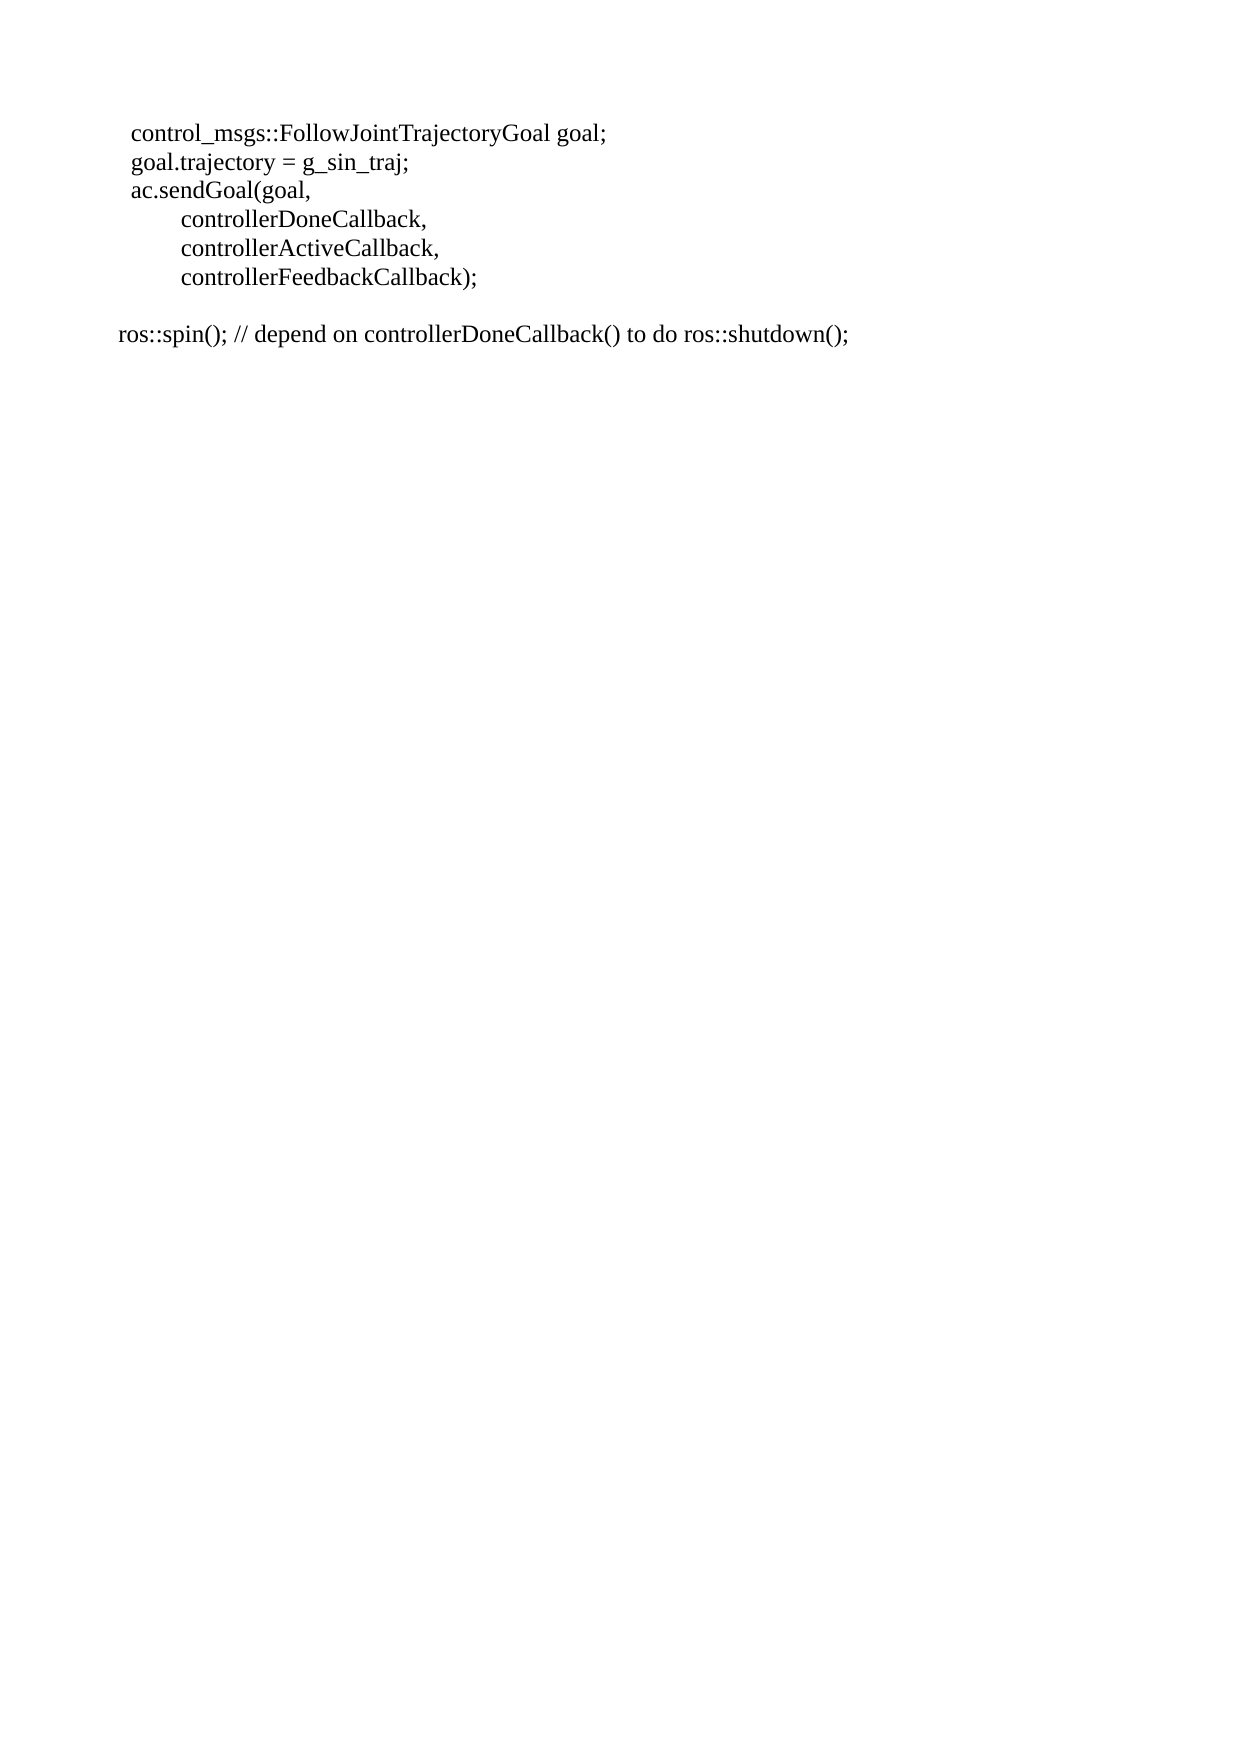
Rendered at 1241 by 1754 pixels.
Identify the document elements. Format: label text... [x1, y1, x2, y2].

text ros::spin(); // depend on controllerDoneCallback() to do ros::shutdown(); [118, 319, 1122, 348]
text ac.sendGoal(goal, [118, 176, 1122, 204]
text controllerFeedbackCallback); [118, 262, 1122, 291]
text controllerDoneCallback, [118, 204, 1122, 233]
text controllerActiveCallback, [118, 233, 1122, 262]
text control_msgs::FollowJointTrajectoryGoal goal; [118, 118, 1122, 147]
text goal.trajectory = g_sin_traj; [118, 147, 1122, 176]
